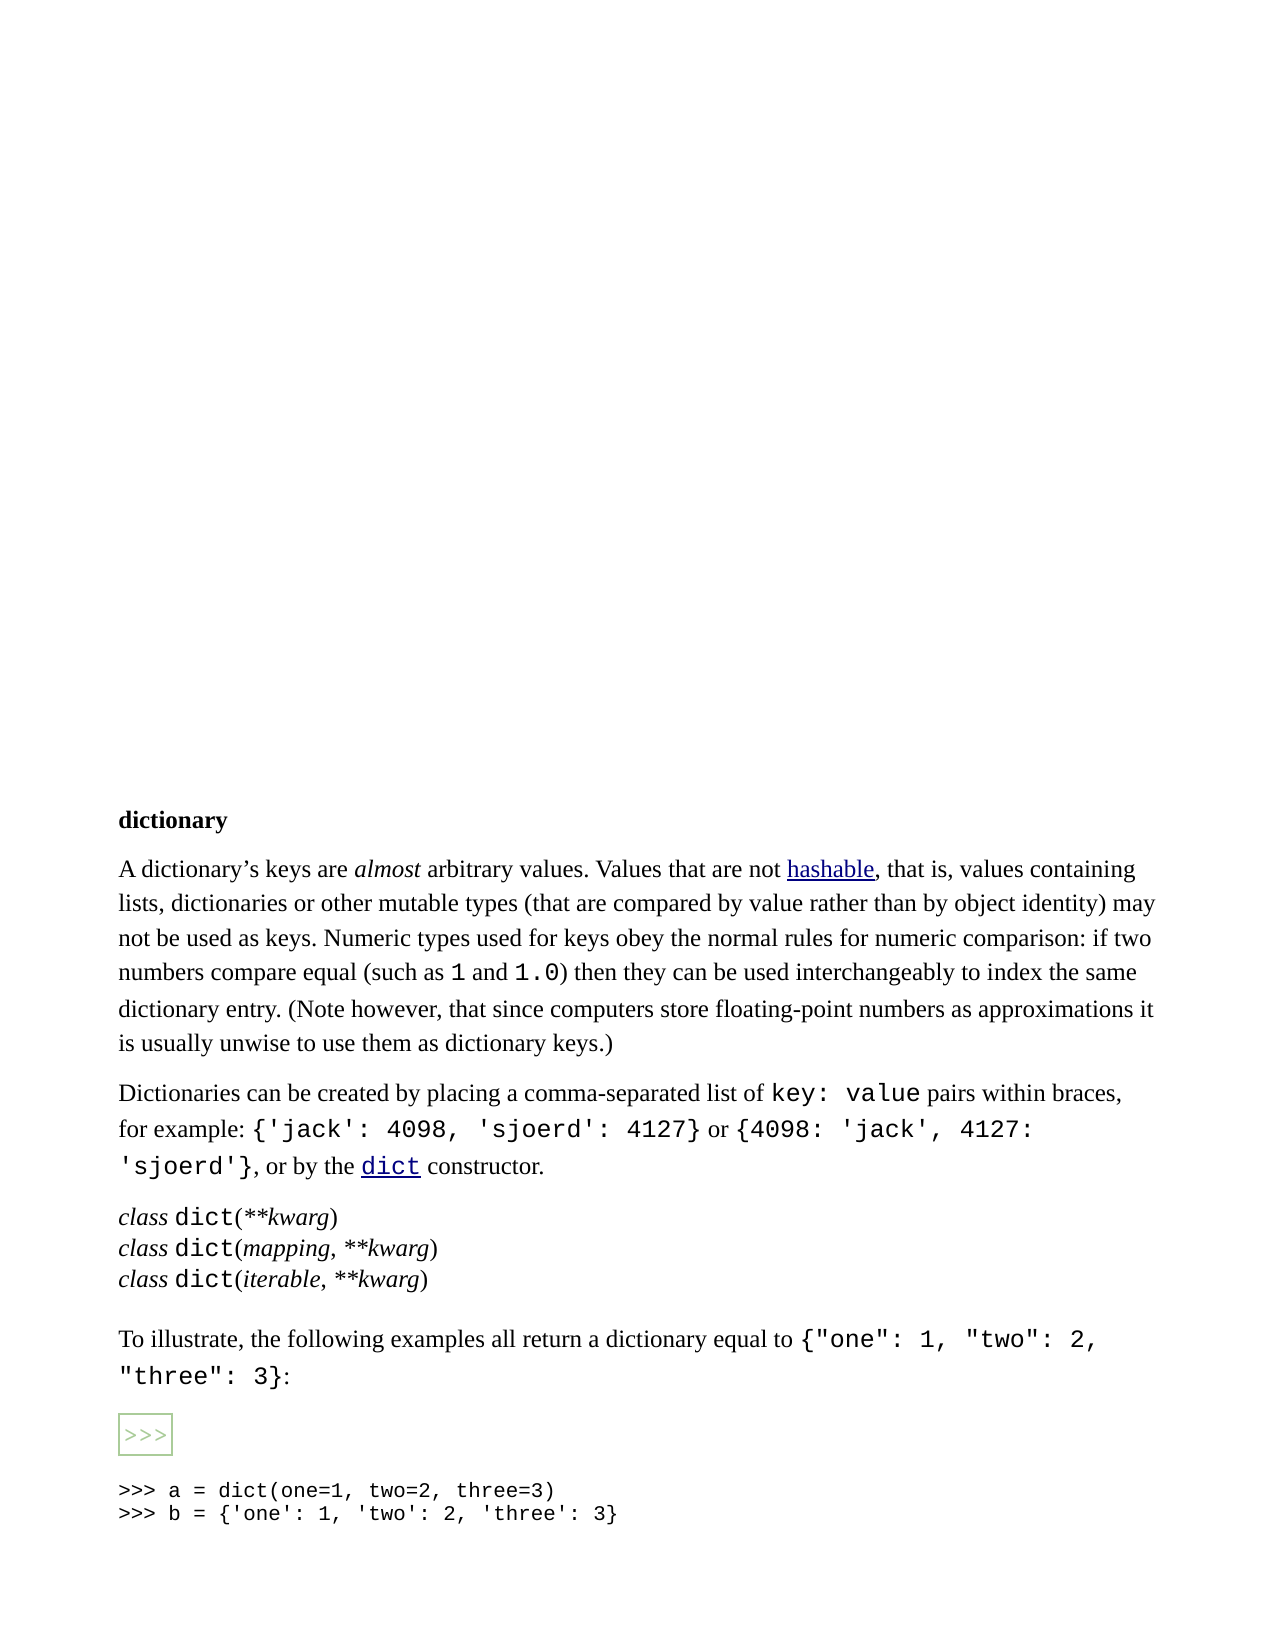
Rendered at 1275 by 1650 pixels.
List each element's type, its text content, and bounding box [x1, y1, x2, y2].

text To illustrate, the following examples all return a dictionary equal to {"one": 1, "two": 2, "three": 3}: [118, 1324, 1157, 1392]
text >>> a = dict(one=1, two=2, three=3) [118, 1480, 1157, 1503]
text Dictionaries can be created by placing a comma-separated list of key: value pairs within braces, for example: {'jack': 4098, 'sjoerd': 4127} or {4098: 'jack', 4127: 'sjoerd'}, or by the dict constructor. [118, 1078, 1157, 1182]
subtitle class dict(iterable, **kwarg) [118, 1264, 1157, 1295]
text >>> b = {'one': 1, 'two': 2, 'three': 3} [118, 1503, 1157, 1527]
text [173, 1412, 1157, 1456]
subtitle class dict(**kwarg) [118, 1202, 1157, 1233]
text A dictionary’s keys are almost arbitrary values. Values that are not hashable, that is, values containing lists, dictionaries or other mutable types (that are compared by value rather than by object identity) may not be used as keys. Numeric types used for keys obey the normal rules for numeric comparison: if two numbers compare equal (such as 1 and 1.0) then they can be used interchangeably to index the same dictionary entry. (Note however, that since computers store floating-point numbers as approximations it is usually unwise to use them as dictionary keys.) [118, 854, 1157, 1057]
subtitle class dict(mapping, **kwarg) [118, 1233, 1157, 1264]
text dictionary [118, 805, 1157, 834]
text >>> [120, 1415, 171, 1454]
